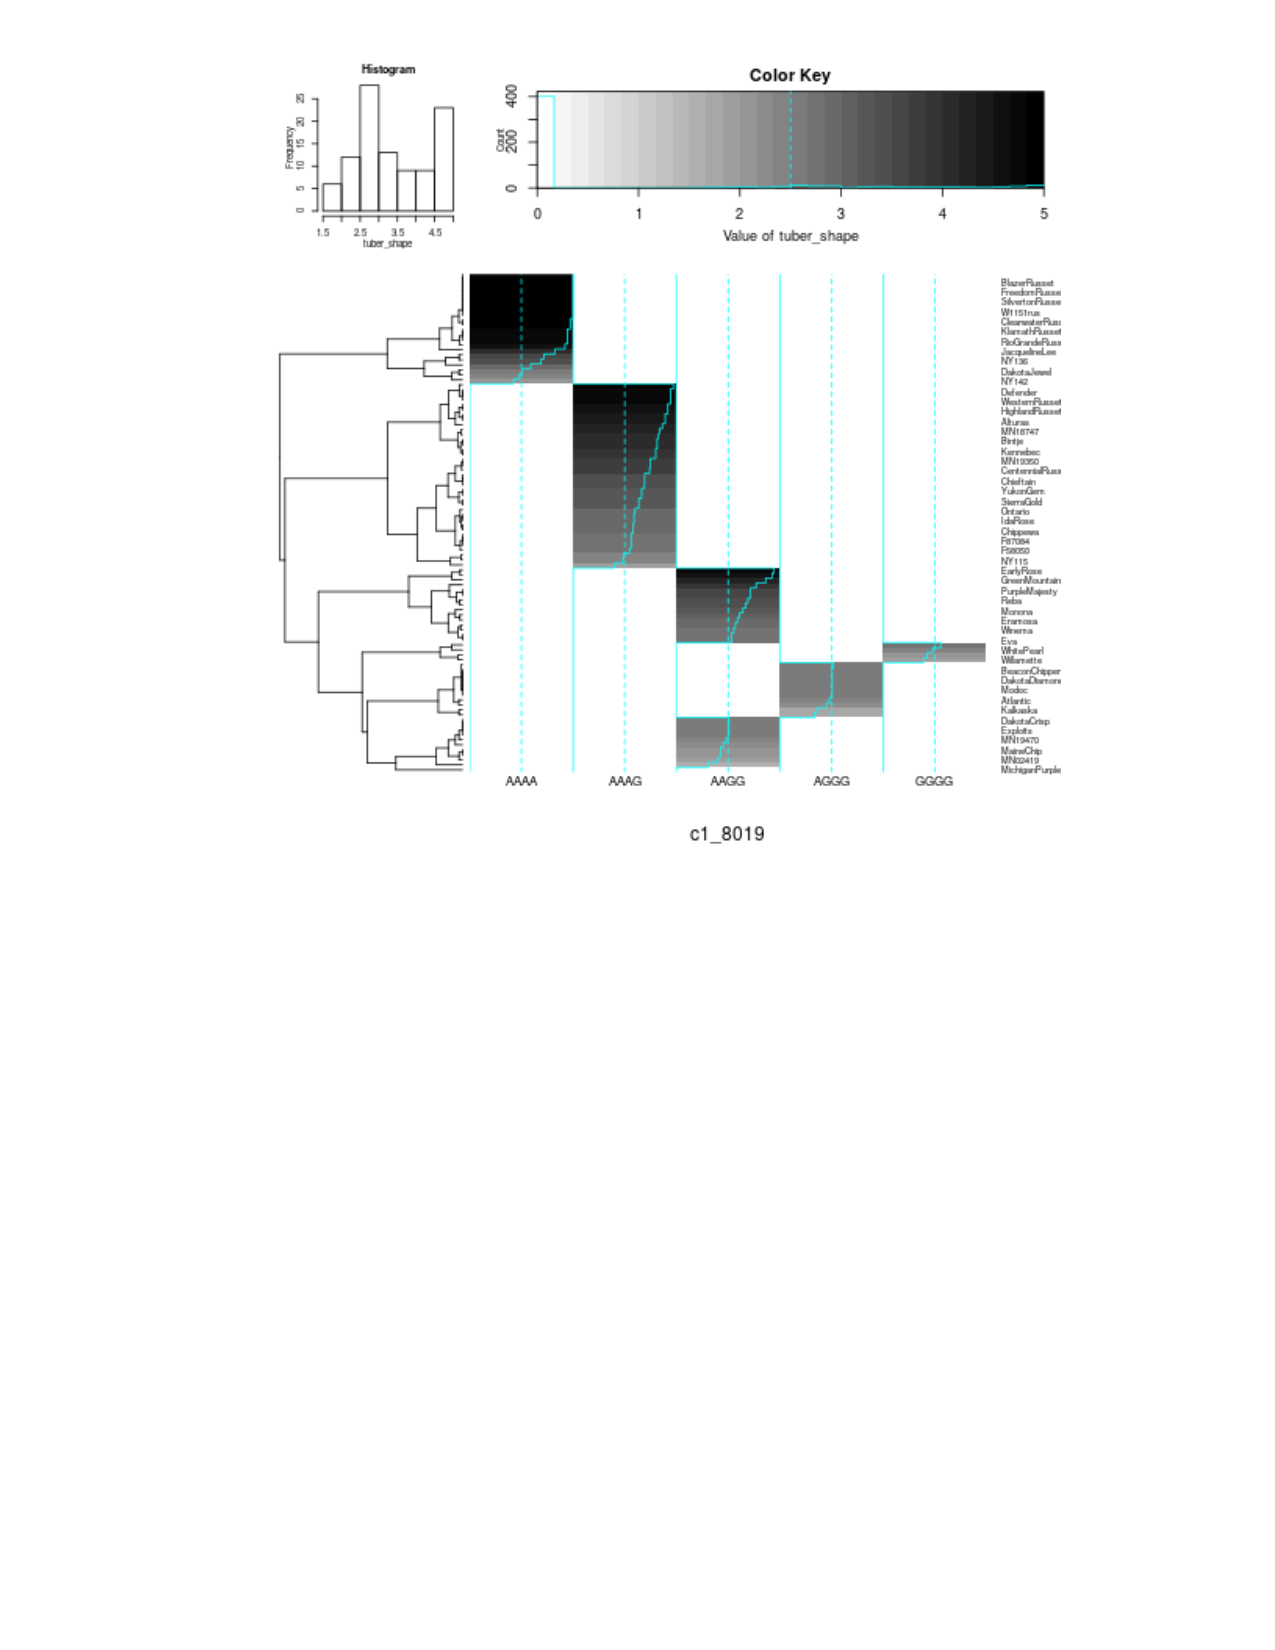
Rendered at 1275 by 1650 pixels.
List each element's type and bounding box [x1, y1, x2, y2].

picture [273, 59, 1061, 847]
